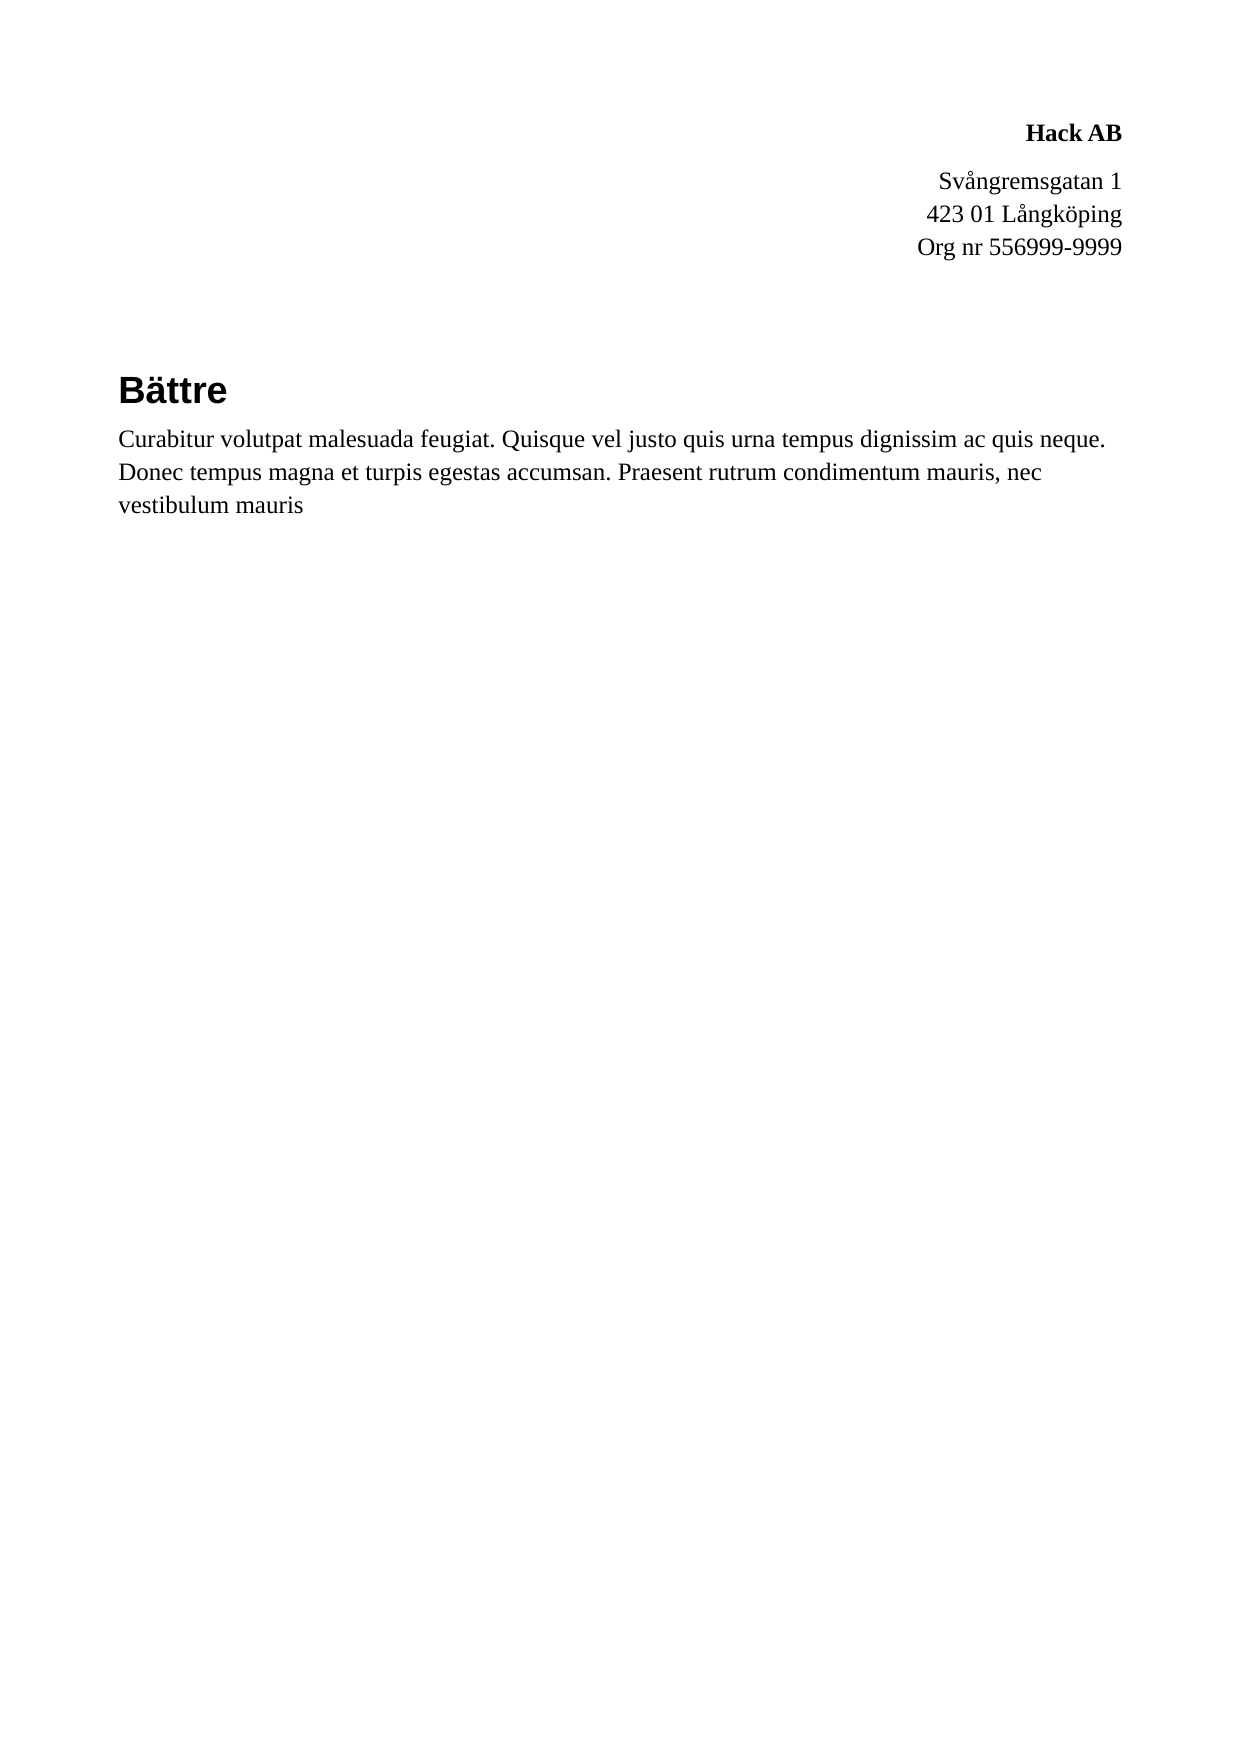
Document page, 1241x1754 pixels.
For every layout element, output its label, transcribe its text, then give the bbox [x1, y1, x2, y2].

subtitle Bättre [118, 368, 1122, 412]
text Curabitur volutpat malesuada feugiat. Quisque vel justo quis urna tempus dignissim ac quis neque. Donec tempus magna et turpis egestas accumsan. Praesent rutrum condimentum mauris, nec vestibulum mauris [118, 424, 1122, 519]
